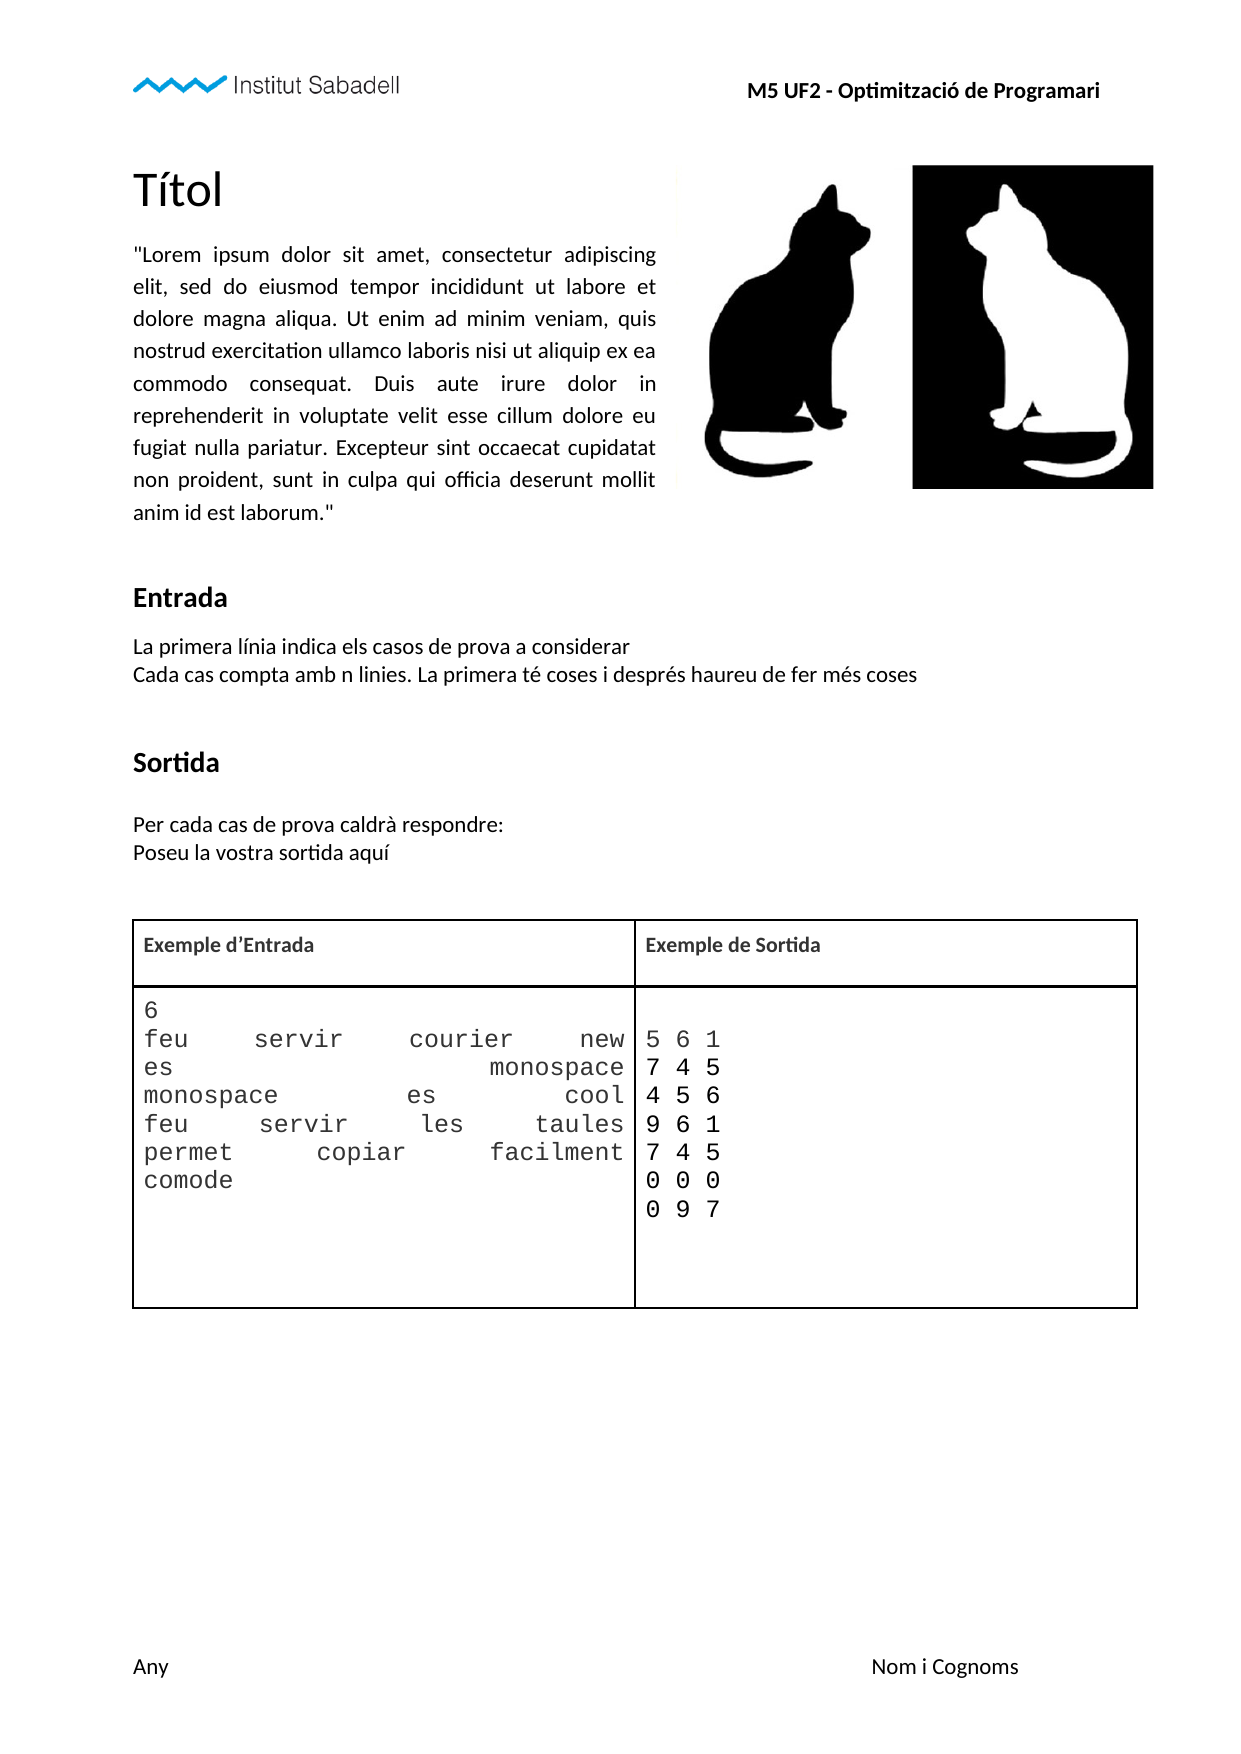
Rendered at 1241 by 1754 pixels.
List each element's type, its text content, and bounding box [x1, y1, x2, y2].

text Títol [133, 157, 1137, 218]
text "Lorem ipsum dolor sit amet, consectetur adipiscing elit, sed do eiusmod tempor incididunt ut labore et dolore magna aliqua. Ut enim ad minim veniam, quis nostrud exercitation ullamco laboris nisi ut aliquip ex ea commodo consequat. Duis aute irure dolor in reprehenderit in voluptate velit esse cillum dolore eu fugiat nulla pariatur. Excepteur sint occaecat cupidatat non proident, sunt in culpa qui officia deserunt mollit anim id est laborum." [133, 240, 1137, 526]
picture [132, 73, 400, 99]
text La primera línia indica els casos de prova a considerar [133, 632, 1137, 660]
text Cada cas compta amb n linies. La primera té coses i després haureu de fer més coses [133, 660, 1137, 688]
table_cell 5 6 1 7 4 5 4 5 6 9 6 1 7 4 5 0 0 0 0 9 7 [636, 988, 1136, 1307]
picture [675, 165, 1154, 489]
text Entrada [133, 579, 1137, 614]
table_header Exemple d’Entrada [134, 921, 634, 985]
text Per cada cas de prova caldrà respondre: [133, 810, 1137, 838]
text Poseu la vostra sortida aquí [133, 838, 1137, 866]
table_cell 6 feu servir courier new es monospace monospace es cool feu servir les taules permet copiar facilment comode [134, 988, 634, 1307]
text Sortida [133, 744, 1137, 780]
table_header Exemple de Sortida [636, 921, 1136, 985]
